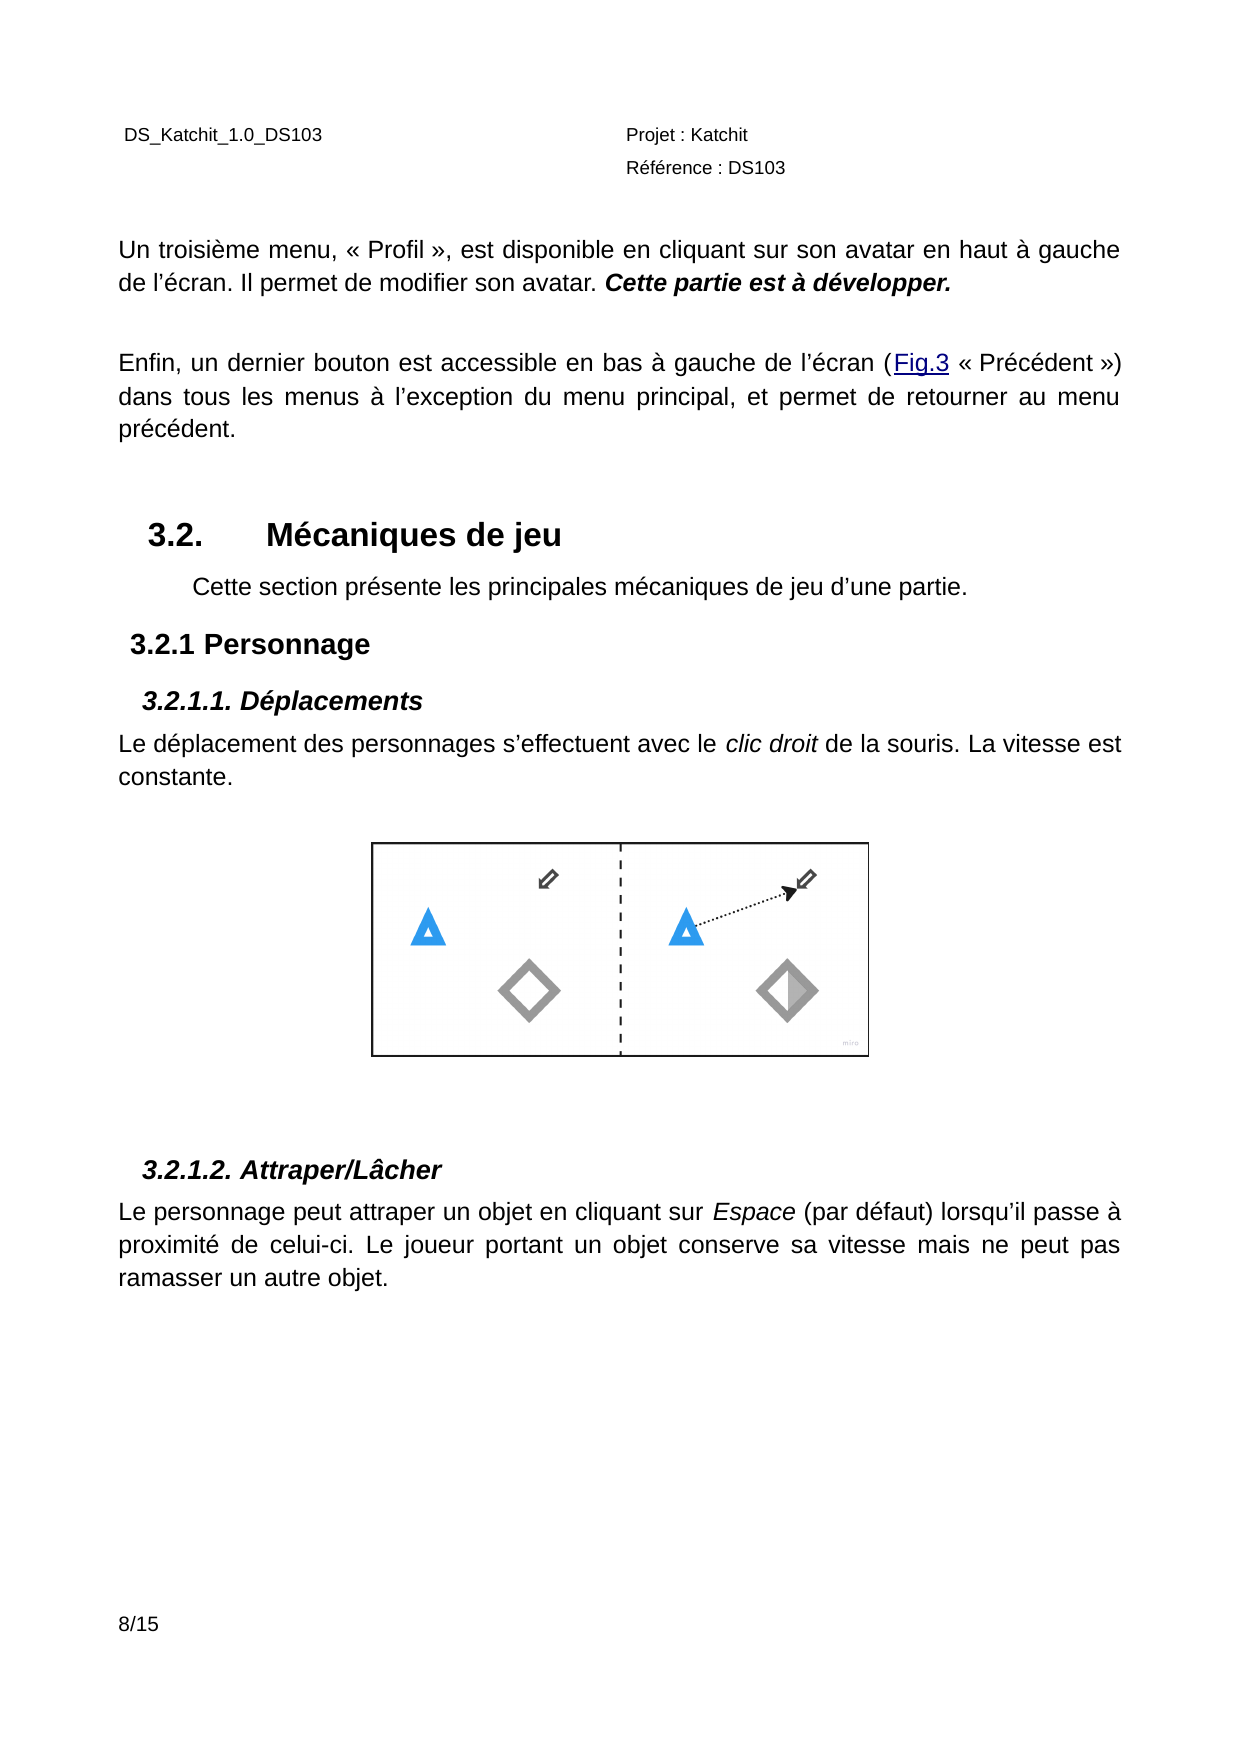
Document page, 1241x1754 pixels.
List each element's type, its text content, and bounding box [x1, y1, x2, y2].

subtitle Personnage [130, 627, 1122, 660]
subtitle Déplacements [142, 685, 1122, 717]
text Le déplacement des personnages s’effectuent avec le clic droit de la souris. La vitesse est constante. [118, 729, 1122, 791]
subtitle Mécaniques de jeu [118, 515, 1122, 554]
text Un troisième menu, « Profil », est disponible en cliquant sur son avatar en haut à gauche de l’écran. Il permet de modifier son avatar. Cette partie est à développer. [118, 235, 1122, 297]
text Le personnage peut attraper un objet en cliquant sur Espace (par défaut) lorsqu’il passe à proximité de celui-ci. Le joueur portant un objet conserve sa vitesse mais ne peut pas ramasser un autre objet. [118, 1197, 1122, 1292]
text Cette section présente les principales mécaniques de jeu d’une partie. [118, 572, 1122, 601]
subtitle Attraper/Lâcher [142, 1154, 1122, 1185]
picture [371, 842, 869, 1057]
text Enfin, un dernier bouton est accessible en bas à gauche de l’écran (Fig.3 « Précédent ») dans tous les menus à l’exception du menu principal, et permet de retourner au menu précédent. [118, 348, 1122, 443]
